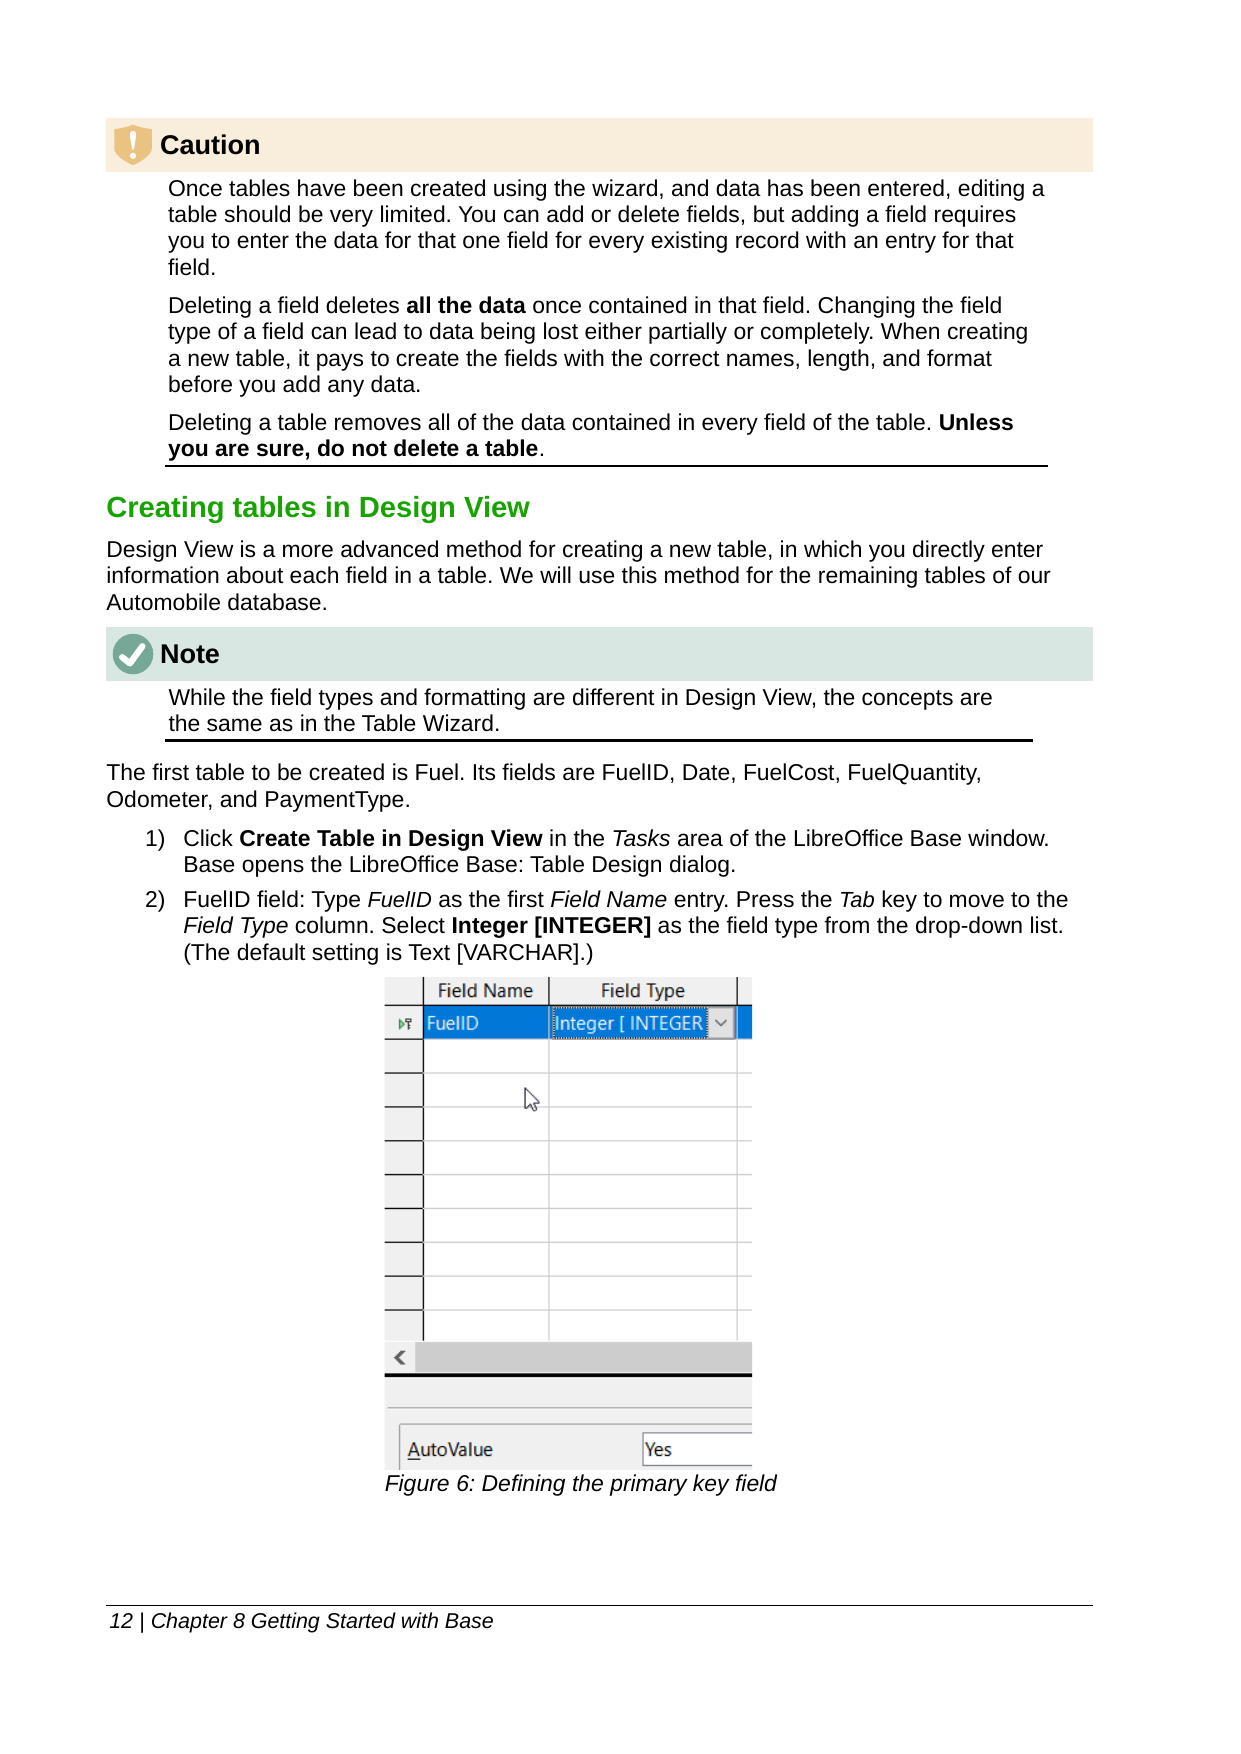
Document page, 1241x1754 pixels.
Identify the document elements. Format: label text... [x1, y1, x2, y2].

text Once tables have been created using the wizard, and data has been entered, editing a table should be very limited. You can add or delete fields, but adding a field requires you to enter the data for that one field for every existing record with an entry for that field. [165, 172, 1048, 280]
text While the field types and formatting are different in Design View, the concepts are the same as in the Table Wizard. [165, 681, 1033, 739]
list Click Create Table in Design View in the Tasks area of the LibreOffice Base window. Base opens the LibreOffice Base: Table Design dialog. [165, 824, 1093, 877]
text Design View is a more advanced method for creating a new table, in which you directly enter information about each field in a table. We will use this method for the remaining tables of our Automobile database. [106, 536, 1093, 615]
text Deleting a table removes all of the data contained in every field of the table. Unless you are sure, do not delete a table. [165, 406, 1048, 465]
text Figure 6: Defining the primary key field [384, 977, 814, 1496]
picture [384, 977, 753, 1470]
subtitle Note [106, 627, 1093, 681]
text The first table to be created is Fuel. Its fields are FuelID, Date, FuelCost, FuelQuantity, Odometer, and PaymentType. [106, 759, 1093, 812]
subtitle Caution [106, 118, 1093, 172]
text Deleting a field deletes all the data once contained in that field. Changing the field type of a field can lead to data being lost either partially or completely. When creating a new table, it pays to create the fields with the correct names, length, and format before you add any data. [165, 289, 1048, 397]
list FuelID field: Type FuelID as the first Field Name entry. Press the Tab key to move to the Field Type column. Select Integer [INTEGER] as the field type from the drop-down list. (The default setting is Text [VARCHAR].) [165, 886, 1093, 965]
subtitle Creating tables in Design View [106, 490, 1093, 524]
